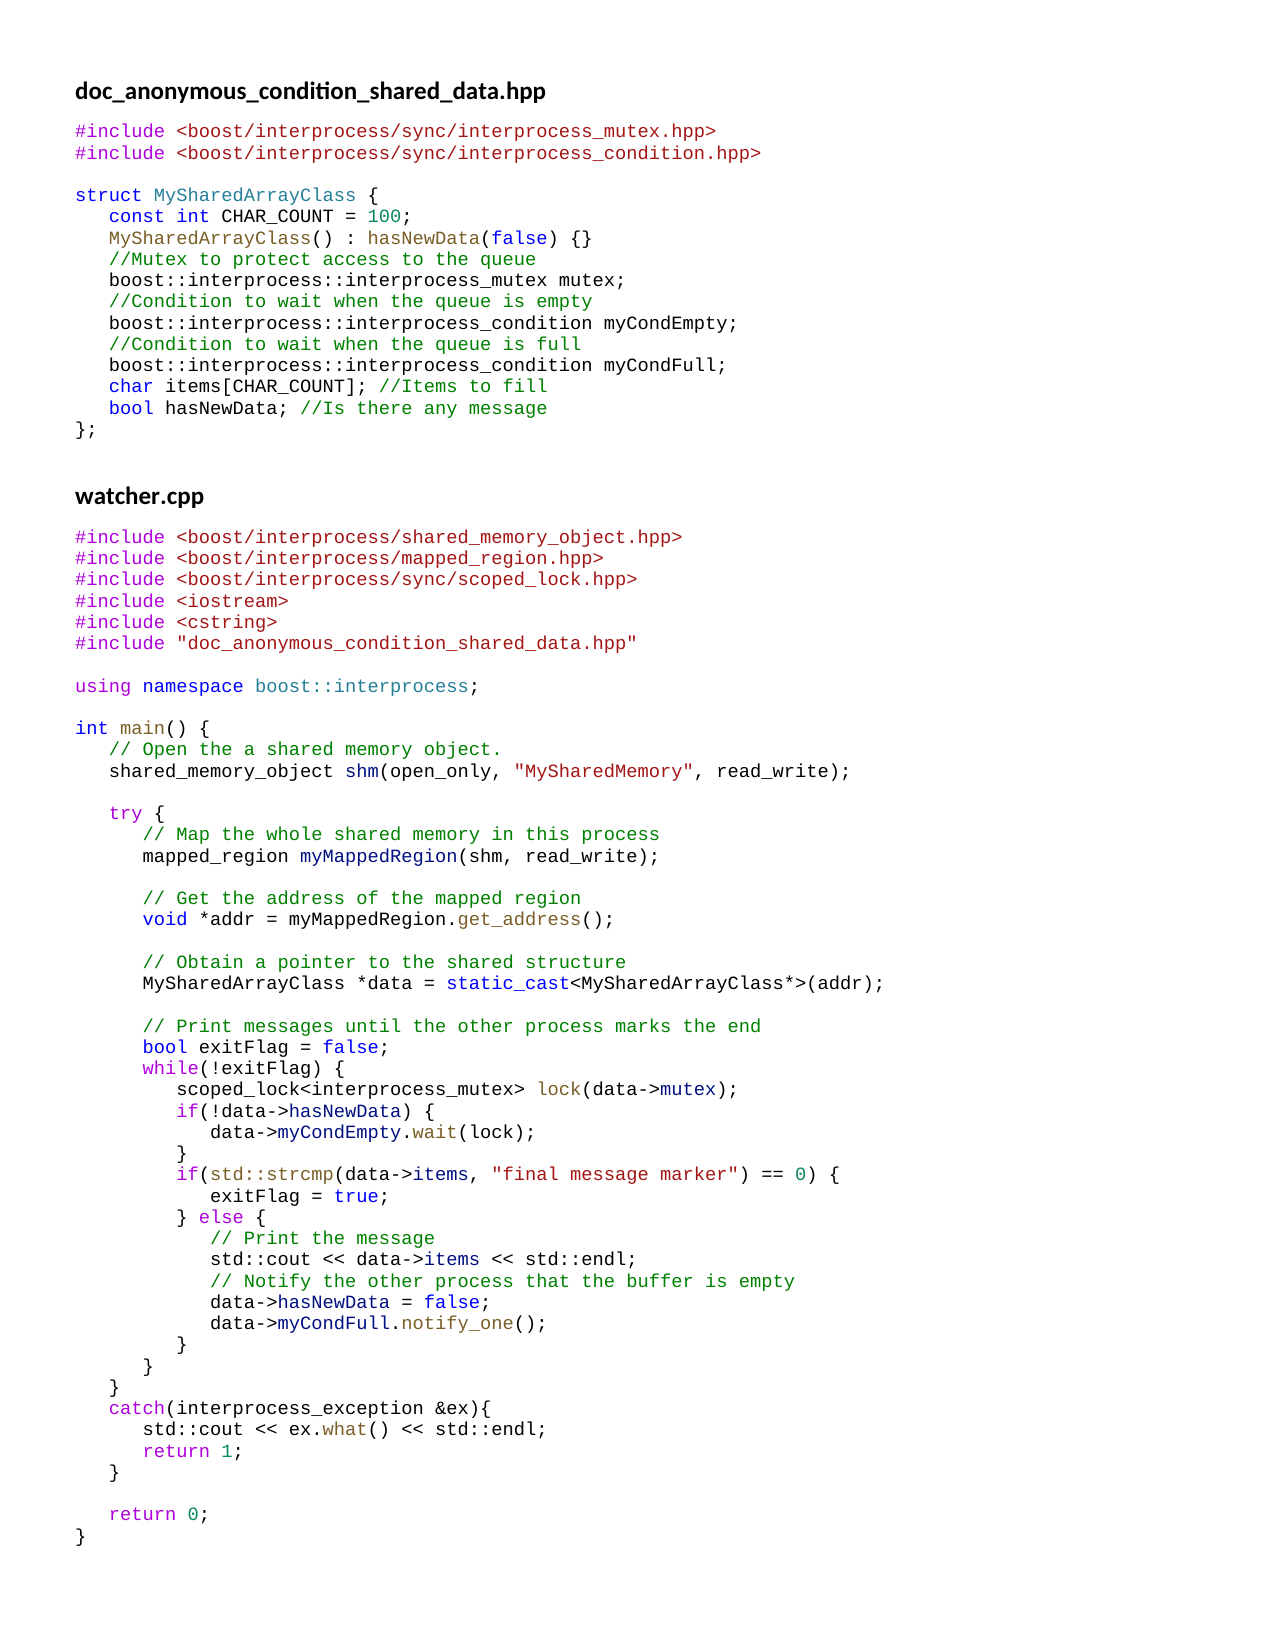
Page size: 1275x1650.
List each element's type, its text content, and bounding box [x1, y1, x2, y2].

text bool exitFlag = false; [75, 1038, 1200, 1059]
text while(!exitFlag) { [75, 1059, 1200, 1080]
text data->myCondFull.notify_one(); [75, 1314, 1200, 1335]
text doc_anonymous_condition_shared_data.hpp [75, 75, 1200, 106]
text struct MySharedArrayClass { [75, 186, 1200, 207]
text data->hasNewData = false; [75, 1293, 1200, 1314]
text mapped_region myMappedRegion(shm, read_write); [75, 846, 1200, 868]
text bool hasNewData; //Is there any message [75, 398, 1200, 420]
text #include <boost/interprocess/sync/interprocess_condition.hpp> [75, 143, 1200, 165]
text // Notify the other process that the buffer is empty [75, 1271, 1200, 1293]
text catch(interprocess_exception &ex){ [75, 1399, 1200, 1420]
text data->myCondEmpty.wait(lock); [75, 1123, 1200, 1144]
text shared_memory_object shm(open_only, "MySharedMemory", read_write); [75, 761, 1200, 783]
text #include <iostream> [75, 591, 1200, 613]
text std::cout << data->items << std::endl; [75, 1250, 1200, 1271]
text }; [75, 420, 1200, 441]
text return 1; [75, 1441, 1200, 1463]
text const int CHAR_COUNT = 100; [75, 207, 1200, 228]
text #include <boost/interprocess/sync/interprocess_mutex.hpp> [75, 122, 1200, 143]
text boost::interprocess::interprocess_condition myCondFull; [75, 356, 1200, 377]
text // Map the whole shared memory in this process [75, 825, 1200, 846]
text #include <cstring> [75, 613, 1200, 634]
text // Print the message [75, 1229, 1200, 1250]
text MySharedArrayClass() : hasNewData(false) {} [75, 228, 1200, 250]
text watcher.cpp [75, 481, 1200, 511]
text boost::interprocess::interprocess_mutex mutex; [75, 271, 1200, 292]
text boost::interprocess::interprocess_condition myCondEmpty; [75, 313, 1200, 335]
text void *addr = myMappedRegion.get_address(); [75, 910, 1200, 931]
text // Print messages until the other process marks the end [75, 1016, 1200, 1038]
text //Mutex to protect access to the queue [75, 250, 1200, 271]
text exitFlag = true; [75, 1186, 1200, 1208]
text #include <boost/interprocess/mapped_region.hpp> [75, 549, 1200, 570]
text } [75, 1526, 1200, 1548]
text //Condition to wait when the queue is empty [75, 292, 1200, 313]
text using namespace boost::interprocess; [75, 676, 1200, 698]
text if(std::strcmp(data->items, "final message marker") == 0) { [75, 1165, 1200, 1186]
text } [75, 1463, 1200, 1484]
text } else { [75, 1208, 1200, 1229]
text } [75, 1356, 1200, 1378]
text #include "doc_anonymous_condition_shared_data.hpp" [75, 634, 1200, 655]
text } [75, 1378, 1200, 1399]
text #include <boost/interprocess/shared_memory_object.hpp> [75, 528, 1200, 549]
text return 0; [75, 1505, 1200, 1526]
text try { [75, 804, 1200, 825]
text std::cout << ex.what() << std::endl; [75, 1420, 1200, 1441]
text // Get the address of the mapped region [75, 889, 1200, 910]
text // Obtain a pointer to the shared structure [75, 953, 1200, 974]
text } [75, 1335, 1200, 1356]
text } [75, 1144, 1200, 1165]
text scoped_lock<interprocess_mutex> lock(data->mutex); [75, 1080, 1200, 1101]
text char items[CHAR_COUNT]; //Items to fill [75, 377, 1200, 398]
text if(!data->hasNewData) { [75, 1101, 1200, 1123]
text //Condition to wait when the queue is full [75, 335, 1200, 356]
text MySharedArrayClass *data = static_cast<MySharedArrayClass*>(addr); [75, 974, 1200, 995]
text // Open the a shared memory object. [75, 740, 1200, 761]
text #include <boost/interprocess/sync/scoped_lock.hpp> [75, 570, 1200, 591]
text int main() { [75, 719, 1200, 740]
